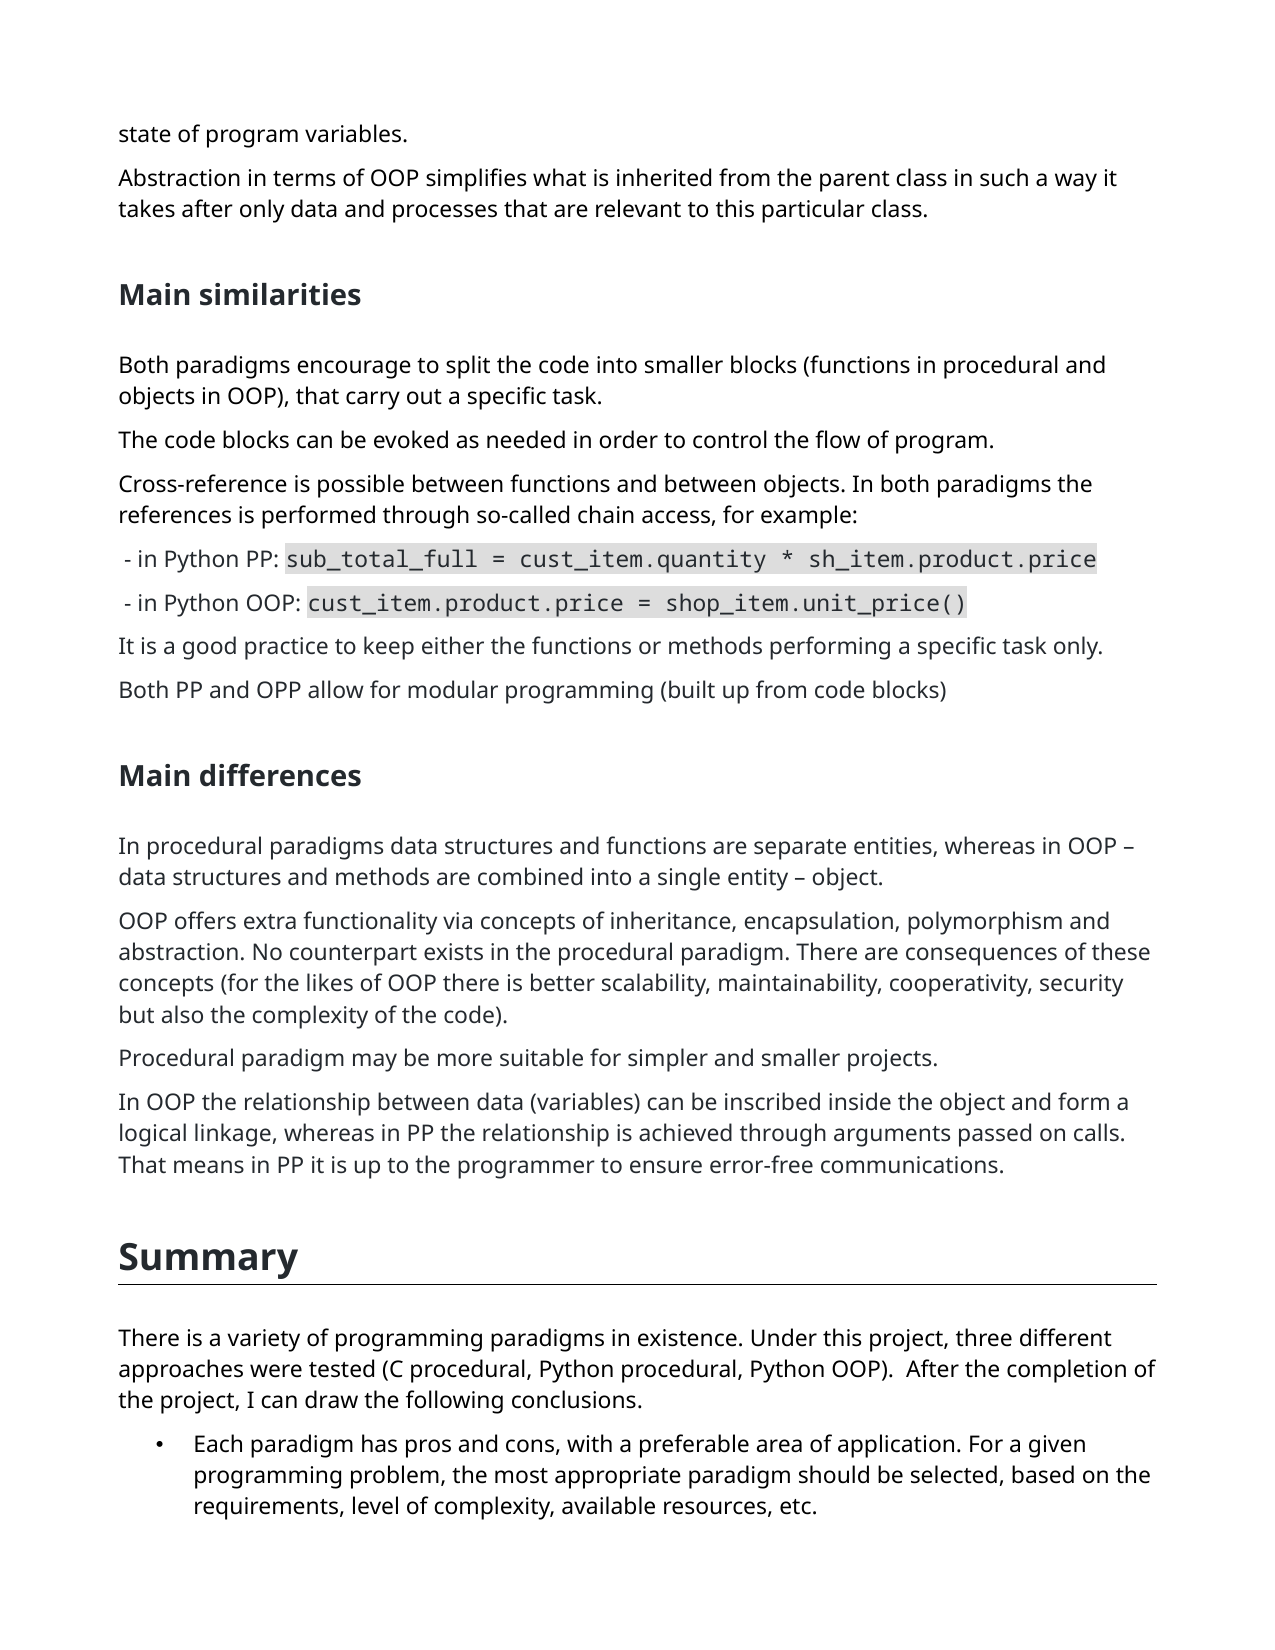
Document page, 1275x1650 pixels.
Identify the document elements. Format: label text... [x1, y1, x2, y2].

text state of program variables. [118, 118, 1157, 149]
text Cross-reference is possible between functions and between objects. In both paradigms the references is performed through so-called chain access, for example: [118, 468, 1157, 530]
text Both paradigms encourage to split the code into smaller blocks (functions in procedural and objects in OOP), that carry out a specific task. [118, 349, 1157, 411]
text OOP offers extra functionality via concepts of inheritance, encapsulation, polymorphism and abstraction. No counterpart exists in the procedural paradigm. There are consequences of these concepts (for the likes of OOP there is better scalability, maintainability, cooperativity, security but also the complexity of the code). [118, 905, 1157, 1030]
text Procedural paradigm may be more suitable for simpler and smaller projects. [118, 1042, 1157, 1073]
text Both PP and OPP allow for modular programming (built up from code blocks) [118, 674, 1157, 705]
text The code blocks can be evoked as needed in order to control the flow of program. [118, 424, 1157, 455]
text In OOP the relationship between data (variables) can be inscribed inside the object and form a logical linkage, whereas in PP the relationship is achieved through arguments passed on calls. That means in PP it is up to the programmer to ensure error-free communications. [118, 1086, 1157, 1180]
text Abstraction in terms of OOP simplifies what is inherited from the parent class in such a way it takes after only data and processes that are relevant to this particular class. [118, 162, 1157, 224]
subtitle Main similarities [118, 274, 1157, 314]
text - in Python PP: sub_total_full = cust_item.quantity * sh_item.product.price [118, 543, 1157, 574]
subtitle Main differences [118, 755, 1157, 795]
text - in Python OOP: cust_item.product.price = shop_item.unit_price() [118, 586, 1157, 618]
text There is a variety of programming paradigms in existence. Under this project, three different approaches were tested (C procedural, Python procedural, Python OOP). After the completion of the project, I can draw the following conclusions. [118, 1322, 1157, 1415]
subtitle Summary [118, 1230, 1157, 1284]
list Each paradigm has pros and cons, with a preferable area of application. For a given programming problem, the most appropriate paradigm should be selected, based on the requirements, level of complexity, available resources, etc. [156, 1428, 1157, 1522]
text It is a good practice to keep either the functions or methods performing a specific task only. [118, 630, 1157, 661]
text In procedural paradigms data structures and functions are separate entities, whereas in OOP – data structures and methods are combined into a single entity – object. [118, 830, 1157, 892]
